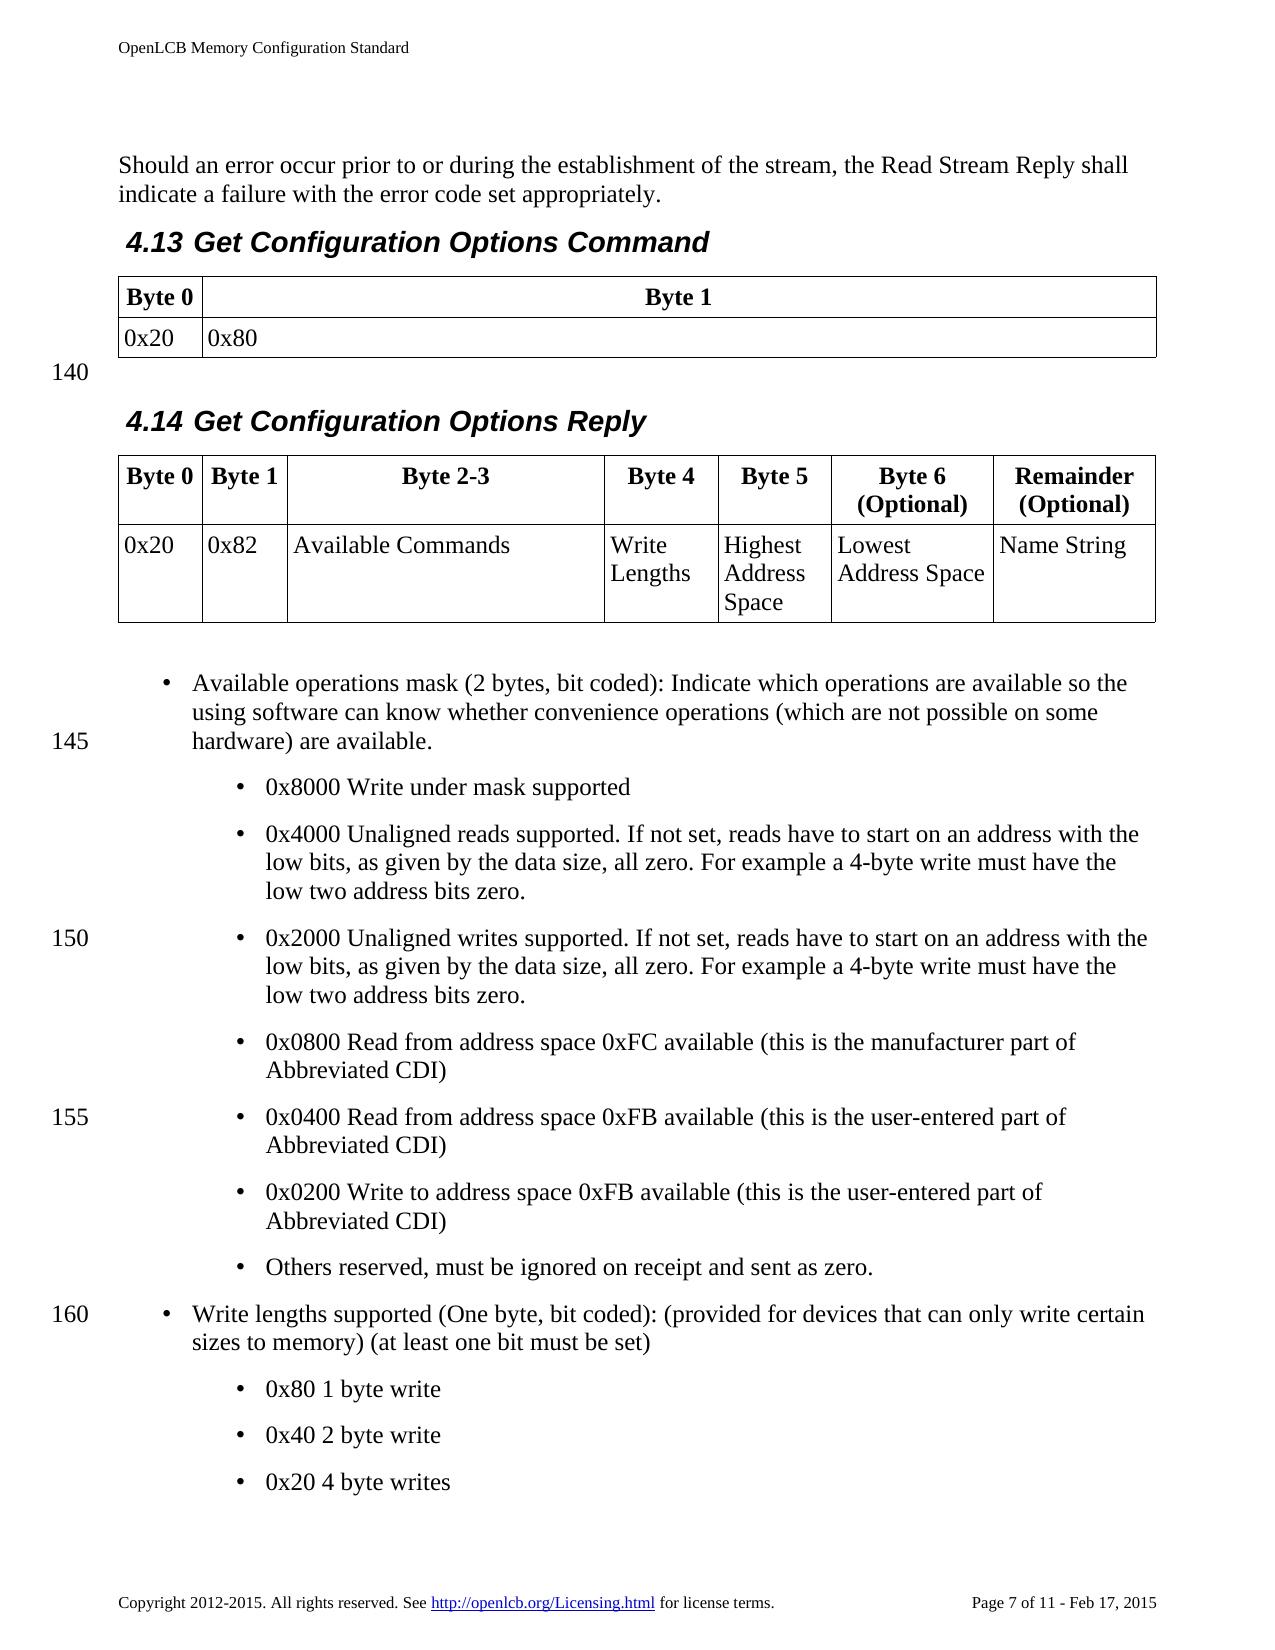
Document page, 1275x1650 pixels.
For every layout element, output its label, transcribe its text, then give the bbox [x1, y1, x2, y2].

subtitle Get Configuration Options Reply [118, 404, 1157, 437]
list Available operations mask (2 bytes, bit coded): Indicate which operations are available so the using software can know whether convenience operations (which are not possible on some hardware) are available. [162, 668, 1157, 754]
subtitle Get Configuration Options Command [118, 225, 1157, 259]
list Write lengths supported (One byte, bit coded): (provided for devices that can only write certain sizes to memory) (at least one bit must be set) [162, 1299, 1157, 1356]
table_header Byte 0 [119, 456, 202, 524]
table_header Byte 5 [719, 456, 831, 524]
table_cell Write Lengths [605, 525, 718, 622]
table_header Byte 1 [203, 277, 1156, 317]
list 0x0200 Write to address space 0xFB available (this is the user-entered part of Abbreviated CDI) [236, 1177, 1157, 1234]
table_cell 0x80 [203, 318, 1156, 357]
text Should an error occur prior to or during the establishment of the stream, the Read Stream Reply shall indicate a failure with the error code set appropriately. [118, 150, 1157, 207]
table_header Byte 2-3 [288, 456, 604, 524]
list 0x8000 Write under mask supported [236, 772, 1157, 801]
table_header Remainder (Optional) [994, 456, 1155, 524]
table_cell Lowest Address Space [832, 525, 993, 622]
list 0x0400 Read from address space 0xFB available (this is the user-entered part of Abbreviated CDI) [236, 1102, 1157, 1159]
table_cell Name String [994, 525, 1155, 622]
table_cell Highest Address Space [719, 525, 831, 622]
list 0x0800 Read from address space 0xFC available (this is the manufacturer part of Abbreviated CDI) [236, 1027, 1157, 1084]
list 0x40 2 byte write [236, 1420, 1157, 1449]
table_cell Available Commands [288, 525, 604, 622]
list 0x4000 Unaligned reads supported. If not set, reads have to start on an address with the low bits, as given by the data size, all zero. For example a 4-byte write must have the low two address bits zero. [236, 819, 1157, 905]
table_cell 0x20 [119, 525, 202, 622]
list 0x2000 Unaligned writes supported. If not set, reads have to start on an address with the low bits, as given by the data size, all zero. For example a 4-byte write must have the low two address bits zero. [236, 923, 1157, 1009]
table_header Byte 0 [119, 277, 202, 317]
table_cell 0x82 [203, 525, 287, 622]
table_cell 0x20 [119, 318, 202, 357]
table_header Byte 4 [605, 456, 718, 524]
list Others reserved, must be ignored on receipt and sent as zero. [236, 1252, 1157, 1281]
table_header Byte 1 [203, 456, 287, 524]
list 0x20 4 byte writes [236, 1467, 1157, 1496]
list 0x80 1 byte write [236, 1374, 1157, 1403]
table_header Byte 6 (Optional) [832, 456, 993, 524]
